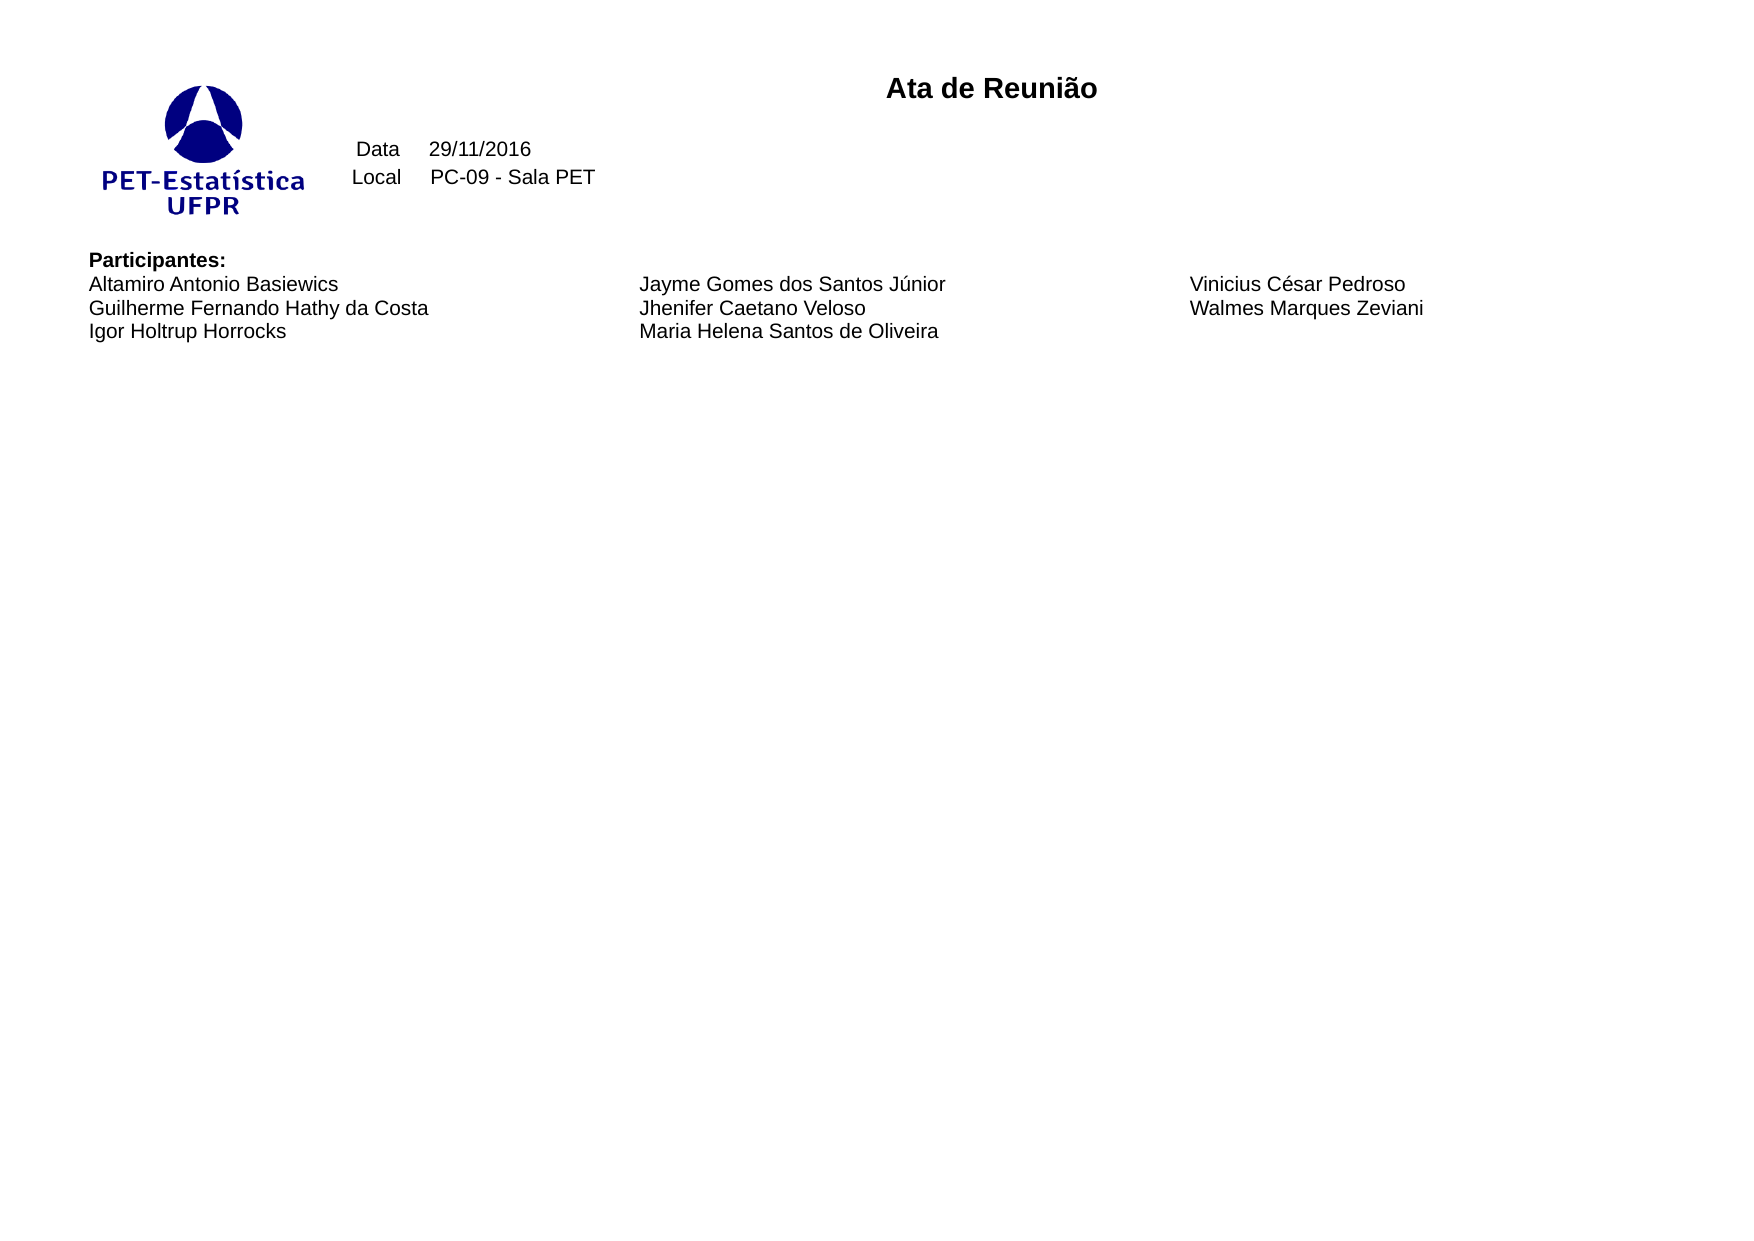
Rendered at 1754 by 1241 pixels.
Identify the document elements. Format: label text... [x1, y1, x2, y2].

text Guilherme Fernando Hathy da Costa [88, 295, 564, 319]
picture [88, 70, 312, 234]
text Local PC-09 - Sala PET [312, 165, 1665, 189]
text Jhenifer Caetano Veloso [639, 295, 1114, 319]
text Maria Helena Santos de Oliveira [639, 319, 1114, 343]
text Data 29/11/2016 [312, 137, 1665, 161]
text Altamiro Antonio Basiewics [88, 271, 564, 295]
text Jayme Gomes dos Santos Júnior [639, 271, 1114, 295]
text Vinicius César Pedroso [1189, 271, 1665, 295]
text Igor Holtrup Horrocks [88, 319, 564, 343]
text Ata de Reunião [312, 71, 1665, 104]
text Participantes: [88, 247, 1665, 271]
text Walmes Marques Zeviani [1189, 295, 1665, 319]
